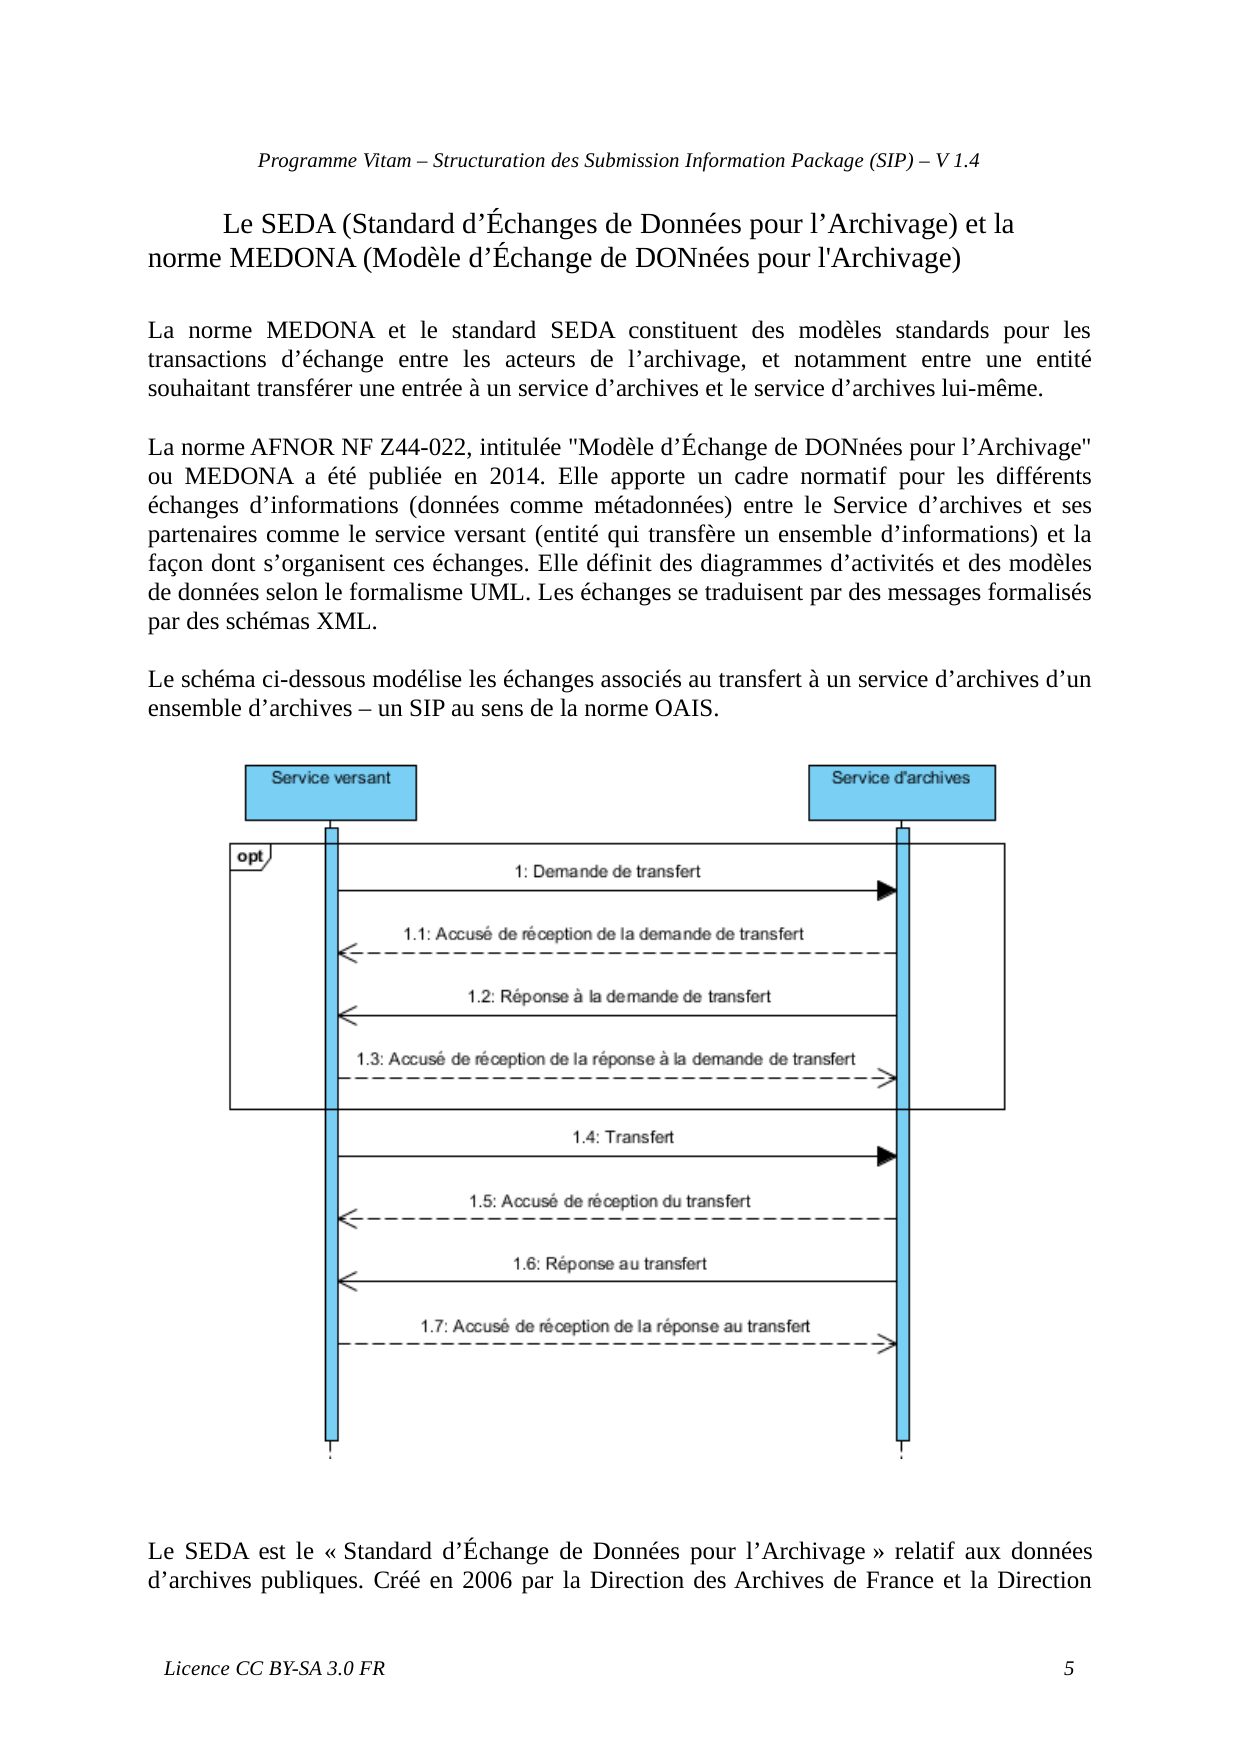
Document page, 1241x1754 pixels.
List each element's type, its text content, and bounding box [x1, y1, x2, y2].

picture [217, 751, 1023, 1459]
text Le SEDA est le « Standard d’Échange de Données pour l’Archivage » relatif aux données d’archives publiques. Créé en 2006 par la Direction des Archives de France et la Direction [148, 1536, 1093, 1594]
text Le schéma ci-dessous modélise les échanges associés au transfert à un service d’archives d’un ensemble d’archives – un SIP au sens de la norme OAIS. [148, 664, 1093, 722]
text La norme MEDONA et le standard SEDA constituent des modèles standards pour les transactions d’échange entre les acteurs de l’archivage, et notamment entre une entité souhaitant transférer une entrée à un service d’archives et le service d’archives lui-même. [148, 315, 1093, 402]
subtitle Le SEDA (Standard d’Échanges de Données pour l’Archivage) et la norme MEDONA (Modèle d’Échange de DONnées pour l'Archivage) [148, 207, 1093, 274]
text La norme AFNOR NF Z44-022, intitulée "Modèle d’Échange de DONnées pour l’Archivage" ou MEDONA a été publiée en 2014. Elle apporte un cadre normatif pour les différents échanges d’informations (données comme métadonnées) entre le Service d’archives et ses partenaires comme le service versant (entité qui transfère un ensemble d’informations) et la façon dont s’organisent ces échanges. Elle définit des diagrammes d’activités et des modèles de données selon le formalisme UML. Les échanges se traduisent par des messages formalisés par des schémas XML. [148, 431, 1093, 635]
